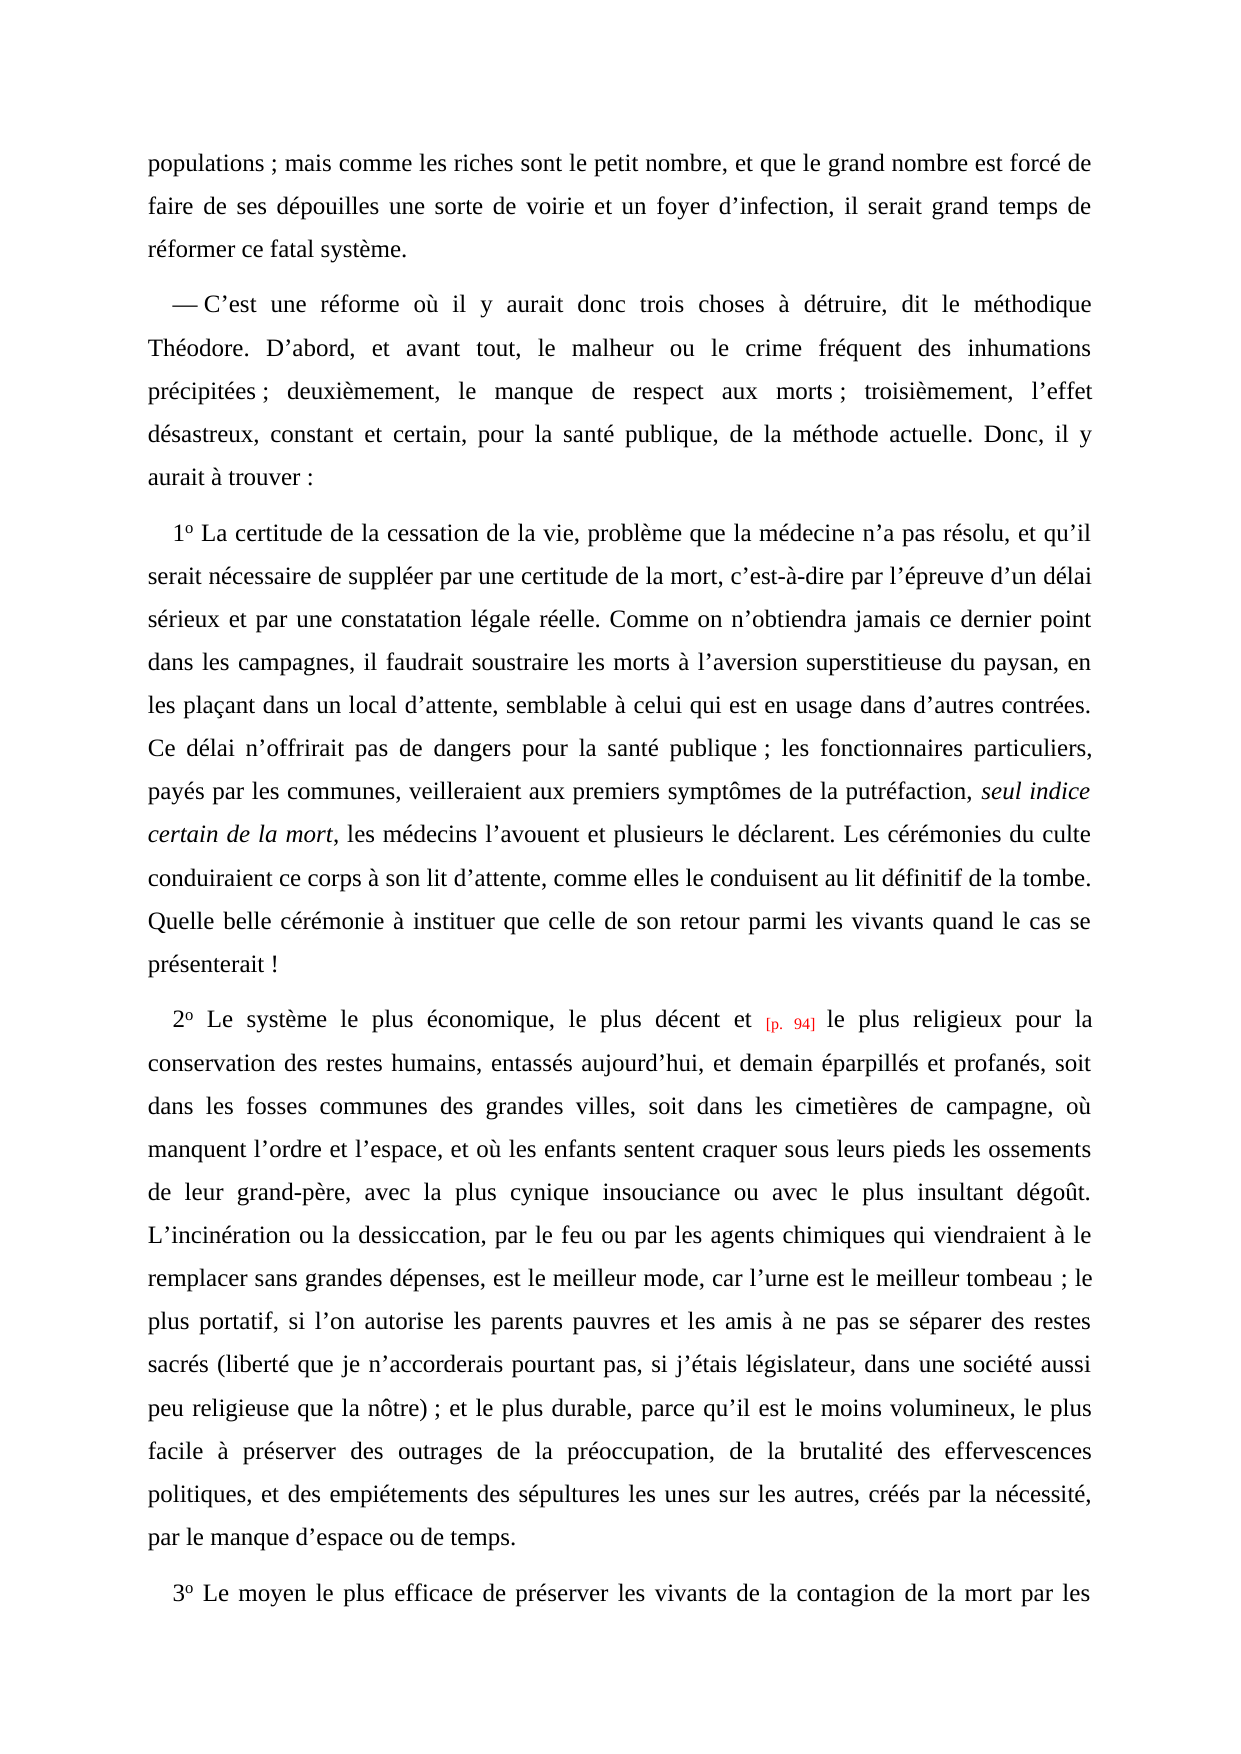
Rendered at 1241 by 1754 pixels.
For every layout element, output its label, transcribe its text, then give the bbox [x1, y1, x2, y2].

text populations ; mais comme les riches sont le petit nombre, et que le grand nombre est forcé de faire de ses dépouilles une sorte de voirie et un foyer d’infection, il serait grand temps de réformer ce fatal système. [148, 148, 1093, 263]
text 1o La certitude de la cessation de la vie, problème que la médecine n’a pas résolu, et qu’il serait nécessaire de suppléer par une certitude de la mort, c’est-à-dire par l’épreuve d’un délai sérieux et par une constatation légale réelle. Comme on n’obtiendra jamais ce dernier point dans les campagnes, il faudrait soustraire les morts à l’aversion superstitieuse du paysan, en les plaçant dans un local d’attente, semblable à celui qui est en usage dans d’autres contrées. Ce délai n’offrirait pas de dangers pour la santé publique ; les fonctionnaires particuliers, payés par les communes, veilleraient aux premiers symptômes de la putréfaction, seul indice certain de la mort, les médecins l’avouent et plusieurs le déclarent. Les cérémonies du culte conduiraient ce corps à son lit d’attente, comme elles le conduisent au lit définitif de la tombe. Quelle belle cérémonie à instituer que celle de son retour parmi les vivants quand le cas se présenterait ! [148, 518, 1093, 978]
text 3o Le moyen le plus efficace de préserver les vivants de la contagion de la mort par les [148, 1578, 1093, 1606]
text 2o Le système le plus économique, le plus décent et [p. 94] le plus religieux pour la conservation des restes humains, entassés aujourd’hui, et demain éparpillés et profanés, soit dans les fosses communes des grandes villes, soit dans les cimetières de campagne, où manquent l’ordre et l’espace, et où les enfants sentent craquer sous leurs pieds les ossements de leur grand-père, avec la plus cynique insouciance ou avec le plus insultant dégoût. L’incinération ou la dessiccation, par le feu ou par les agents chimiques qui viendraient à le remplacer sans grandes dépenses, est le meilleur mode, car l’urne est le meilleur tombeau ; le plus portatif, si l’on autorise les parents pauvres et les amis à ne pas se séparer des restes sacrés (liberté que je n’accorderais pourtant pas, si j’étais législateur, dans une société aussi peu religieuse que la nôtre) ; et le plus durable, parce qu’il est le moins volumineux, le plus facile à préserver des outrages de la préoccupation, de la brutalité des effervescences politiques, et des empiétements des sépultures les unes sur les autres, créés par la nécessité, par le manque d’espace ou de temps. [148, 1004, 1093, 1551]
text — C’est une réforme où il y aurait donc trois choses à détruire, dit le méthodique Théodore. D’abord, et avant tout, le malheur ou le crime fréquent des inhumations précipitées ; deuxièmement, le manque de respect aux morts ; troisièmement, l’effet désastreux, constant et certain, pour la santé publique, de la méthode actuelle. Donc, il y aurait à trouver : [148, 289, 1093, 491]
